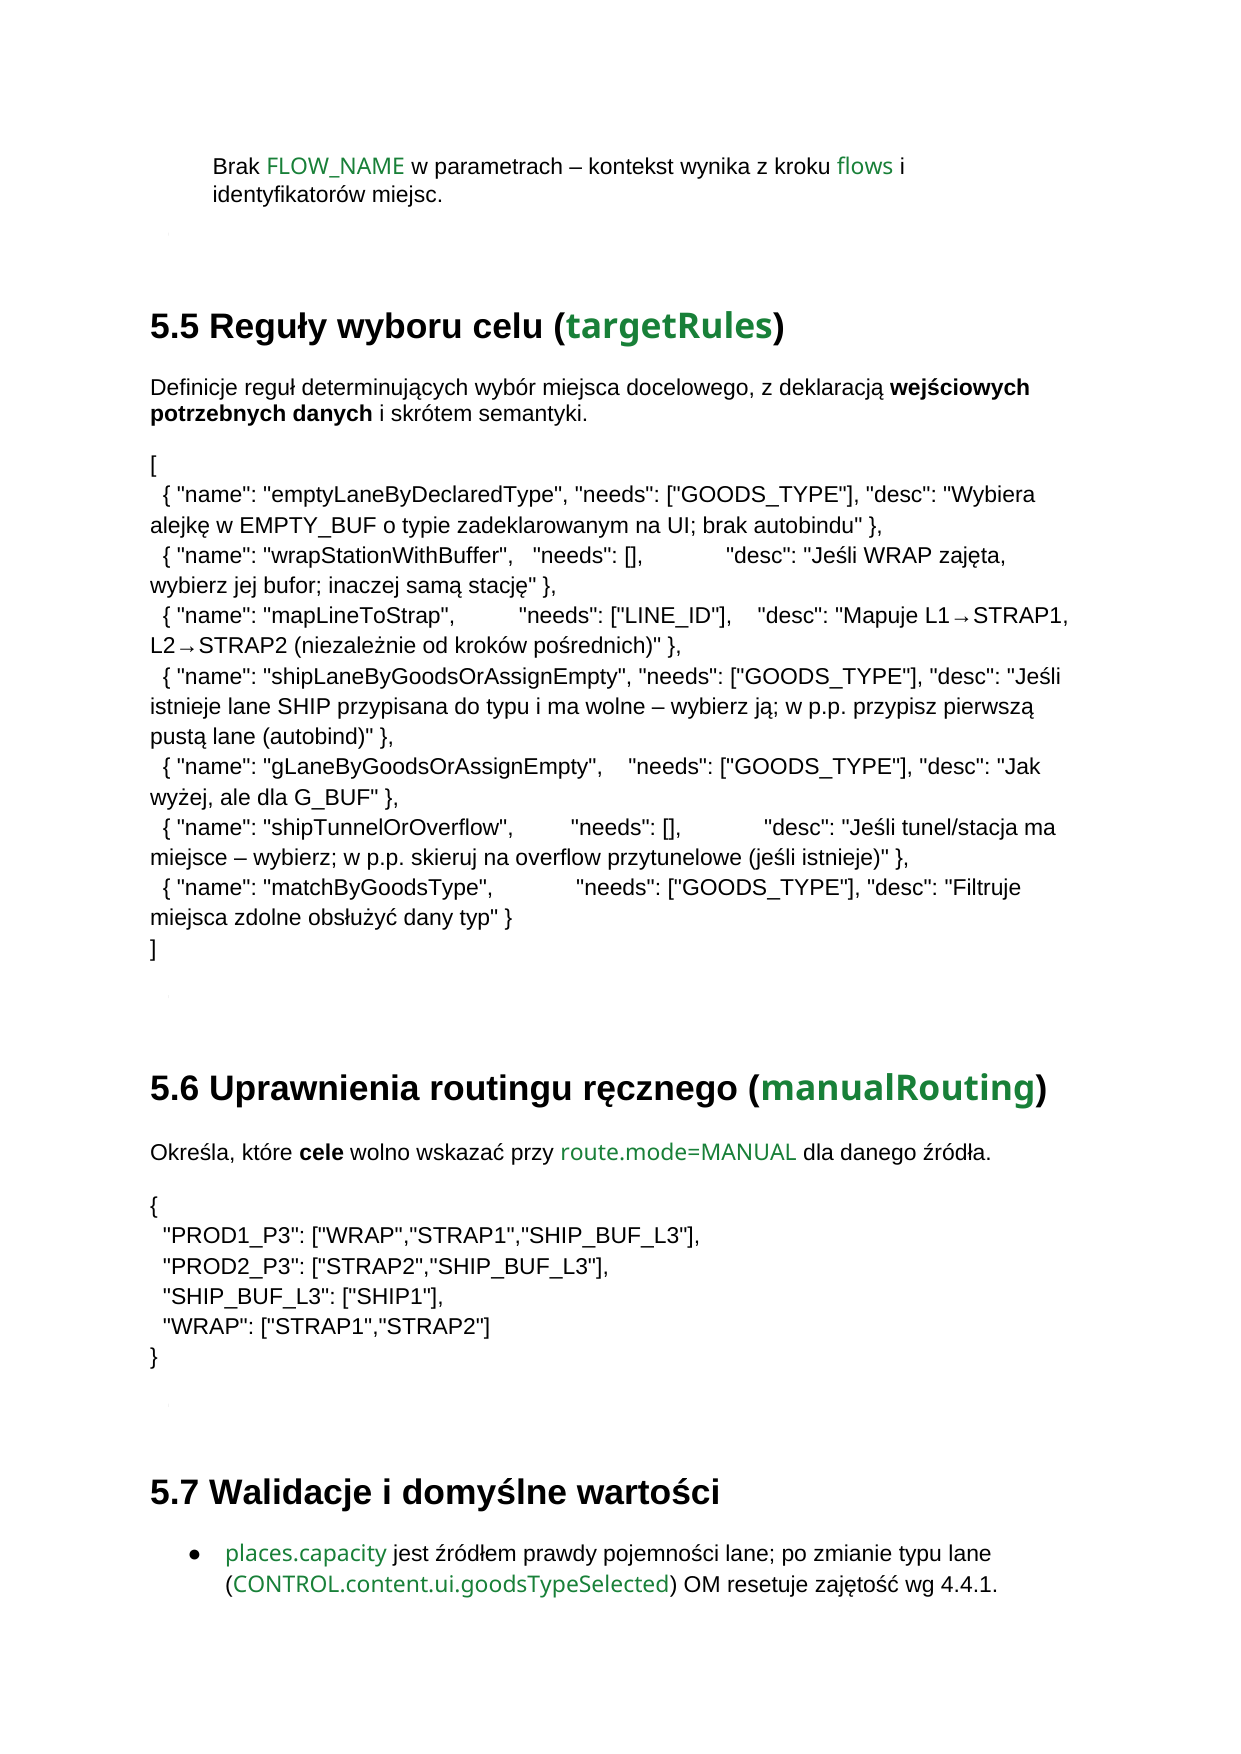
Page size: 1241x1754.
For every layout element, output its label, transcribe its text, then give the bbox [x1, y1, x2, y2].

subtitle 5.7 Walidacje i domyślne wartości [150, 1471, 1090, 1512]
text Definicje reguł determinujących wybór miejsca docelowego, z deklaracją wejściowych potrzebnych danych i skrótem semantyki. [150, 373, 1090, 426]
text { [150, 1192, 1090, 1218]
text } [150, 1343, 1090, 1369]
text "WRAP": ["STRAP1","STRAP2"] [150, 1313, 1090, 1339]
text { "name": "emptyLaneByDeclaredType", "needs": ["GOODS_TYPE"], "desc": "Wybiera alejkę w EMPTY_BUF o typie zadeklarowanym na UI; brak autobindu" }, [150, 481, 1090, 538]
text "PROD2_P3": ["STRAP2","SHIP_BUF_L3"], [150, 1253, 1090, 1279]
text "PROD1_P3": ["WRAP","STRAP1","SHIP_BUF_L3"], [150, 1222, 1090, 1249]
text Brak FLOW_NAME w parametrach – kontekst wynika z kroku flows i identyfikatorów miejsc. [212, 150, 1028, 208]
text { "name": "shipLaneByGoodsOrAssignEmpty", "needs": ["GOODS_TYPE"], "desc": "Jeśli istnieje lane SHIP przypisana do typu i ma wolne – wybierz ją; w p.p. przypisz pierwszą pustą lane (autobind)" }, [150, 663, 1090, 749]
text [ [150, 451, 1090, 478]
text Określa, które cele wolno wskazać przy route.mode=MANUAL dla danego źródła. [150, 1136, 1090, 1167]
list places.capacity jest źródłem prawdy pojemności lane; po zmianie typu lane (CONTROL.content.ui.goodsTypeSelected) OM resetuje zajętość wg 4.4.1. [187, 1537, 1090, 1599]
text ] [150, 934, 1090, 961]
text { "name": "wrapStationWithBuffer", "needs": [], "desc": "Jeśli WRAP zajęta, wybierz jej bufor; inaczej samą stację" }, [150, 542, 1090, 598]
text { "name": "shipTunnelOrOverflow", "needs": [], "desc": "Jeśli tunel/stacja ma miejsce – wybierz; w p.p. skieruj na overflow przytunelowe (jeśli istnieje)" }, [150, 814, 1090, 870]
text "SHIP_BUF_L3": ["SHIP1"], [150, 1283, 1090, 1309]
text { "name": "matchByGoodsType", "needs": ["GOODS_TYPE"], "desc": "Filtruje miejsca zdolne obsłużyć dany typ" } [150, 874, 1090, 931]
text { "name": "mapLineToStrap", "needs": ["LINE_ID"], "desc": "Mapuje L1→STRAP1, L2→STRAP2 (niezależnie od kroków pośrednich)" }, [150, 602, 1090, 659]
text { "name": "gLaneByGoodsOrAssignEmpty", "needs": ["GOODS_TYPE"], "desc": "Jak wyżej, ale dla G_BUF" }, [150, 753, 1090, 810]
subtitle 5.5 Reguły wyboru celu (targetRules) [150, 300, 1090, 348]
subtitle 5.6 Uprawnienia routingu ręcznego (manualRouting) [150, 1063, 1090, 1111]
